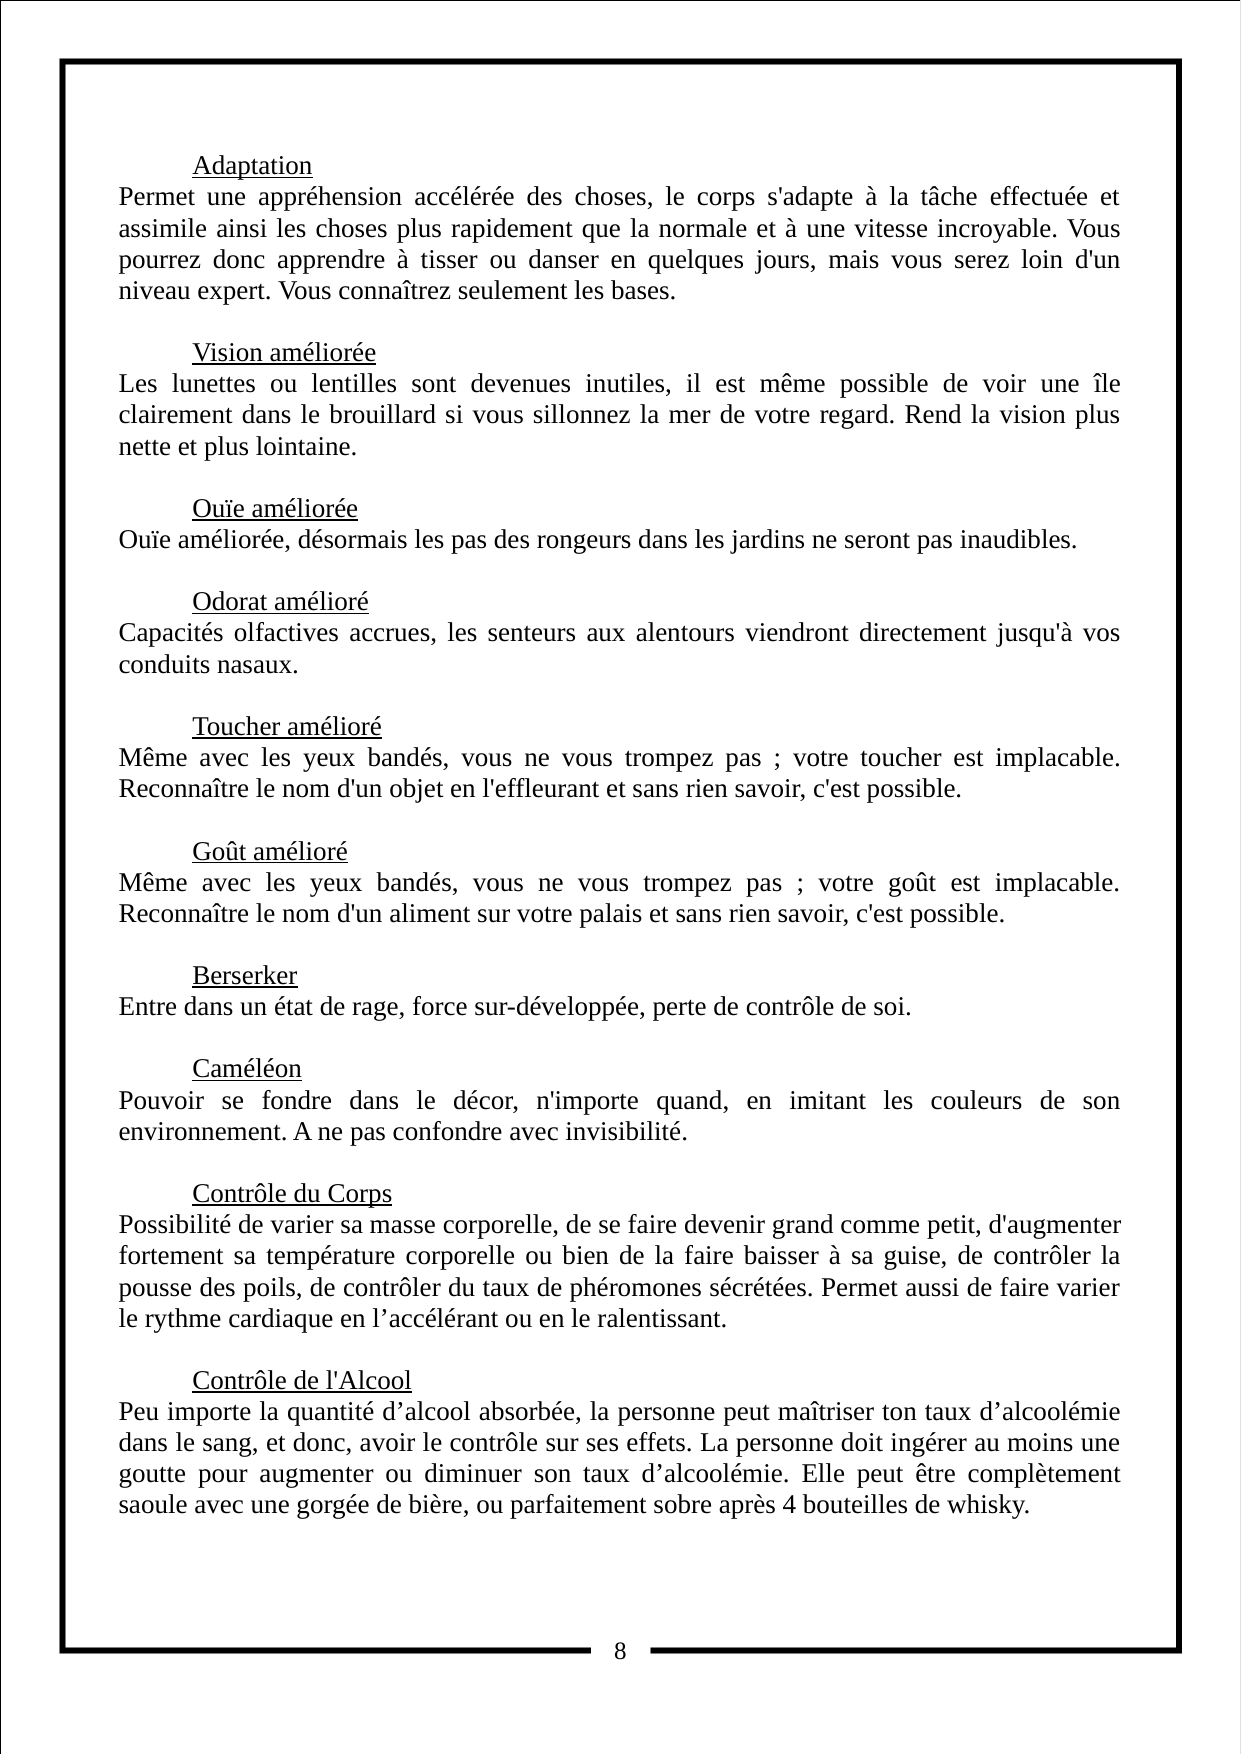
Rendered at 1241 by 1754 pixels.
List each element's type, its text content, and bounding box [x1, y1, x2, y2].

text Contrôle du Corps [118, 1177, 1122, 1208]
picture [1, 1, 1240, 1754]
text Toucher amélioré [118, 710, 1122, 741]
text Contrôle de l'Alcool [118, 1364, 1122, 1395]
text Berserker [118, 959, 1122, 990]
text Les lunettes ou lentilles sont devenues inutiles, il est même possible de voir une île clairement dans le brouillard si vous sillonnez la mer de votre regard. Rend la vision plus nette et plus lointaine. [118, 367, 1122, 461]
text Adaptation [118, 149, 1122, 181]
text Possibilité de varier sa masse corporelle, de se faire devenir grand comme petit, d'augmenter fortement sa température corporelle ou bien de la faire baisser à sa guise, de contrôler la pousse des poils, de contrôler du taux de phéromones sécrétées. Permet aussi de faire varier le rythme cardiaque en l’accélérant ou en le ralentissant. [118, 1208, 1122, 1333]
text Ouïe améliorée, désormais les pas des rongeurs dans les jardins ne seront pas inaudibles. [118, 523, 1122, 554]
text Ouïe améliorée [118, 492, 1122, 523]
text Caméléon [118, 1053, 1122, 1084]
text Odorat amélioré [118, 585, 1122, 617]
text Peu importe la quantité d’alcool absorbée, la personne peut maîtriser ton taux d’alcoolémie dans le sang, et donc, avoir le contrôle sur ses effets. La personne doit ingérer au moins une goutte pour augmenter ou diminuer son taux d’alcoolémie. Elle peut être complètement saoule avec une gorgée de bière, ou parfaitement sobre après 4 bouteilles de whisky. [118, 1395, 1122, 1520]
text Vision améliorée [118, 336, 1122, 367]
text Pouvoir se fondre dans le décor, n'importe quand, en imitant les couleurs de son environnement. A ne pas confondre avec invisibilité. [118, 1084, 1122, 1146]
text Entre dans un état de rage, force sur-développée, perte de contrôle de soi. [118, 990, 1122, 1021]
text Goût amélioré [118, 834, 1122, 866]
text Capacités olfactives accrues, les senteurs aux alentours viendront directement jusqu'à vos conduits nasaux. [118, 617, 1122, 679]
text Même avec les yeux bandés, vous ne vous trompez pas ; votre goût est implacable. Reconnaître le nom d'un aliment sur votre palais et sans rien savoir, c'est possible. [118, 866, 1122, 928]
text Permet une appréhension accélérée des choses, le corps s'adapte à la tâche effectuée et assimile ainsi les choses plus rapidement que la normale et à une vitesse incroyable. Vous pourrez donc apprendre à tisser ou danser en quelques jours, mais vous serez loin d'un niveau expert. Vous connaîtrez seulement les bases. [118, 181, 1122, 305]
text Même avec les yeux bandés, vous ne vous trompez pas ; votre toucher est implacable. Reconnaître le nom d'un objet en l'effleurant et sans rien savoir, c'est possible. [118, 741, 1122, 803]
